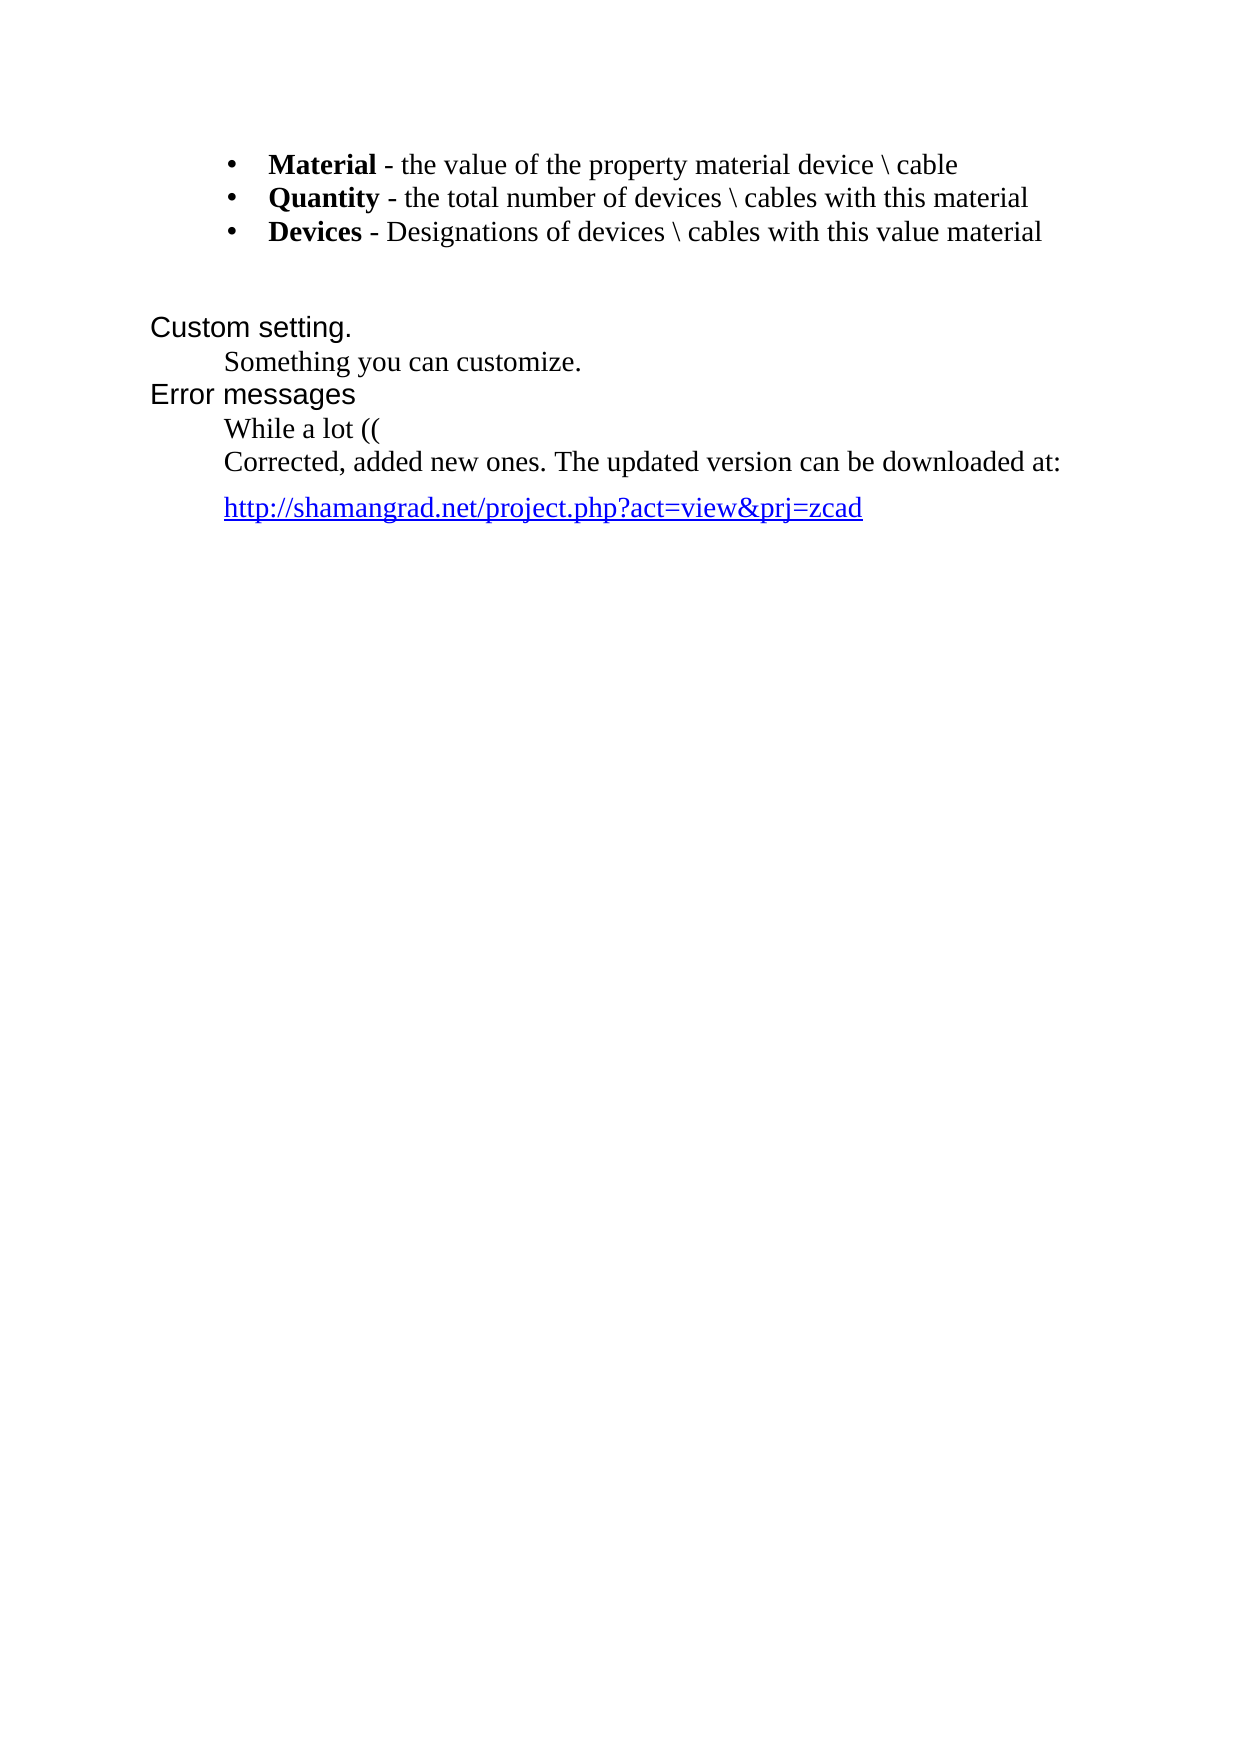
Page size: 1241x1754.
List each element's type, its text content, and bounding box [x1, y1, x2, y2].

text Custom setting. Something you can customize. Error messages While a lot (( Corrected, added new ones. The updated version can be downloaded at: [150, 310, 1125, 478]
list Devices - Designations of devices \ cables with this value material [227, 214, 1125, 248]
list Quantity - the total number of devices \ cables with this material [227, 181, 1125, 214]
list Material - the value of the property material device \ cable [227, 147, 1125, 181]
text http://shamangrad.net/project.php?act=view&prj=zcad [150, 490, 1125, 524]
